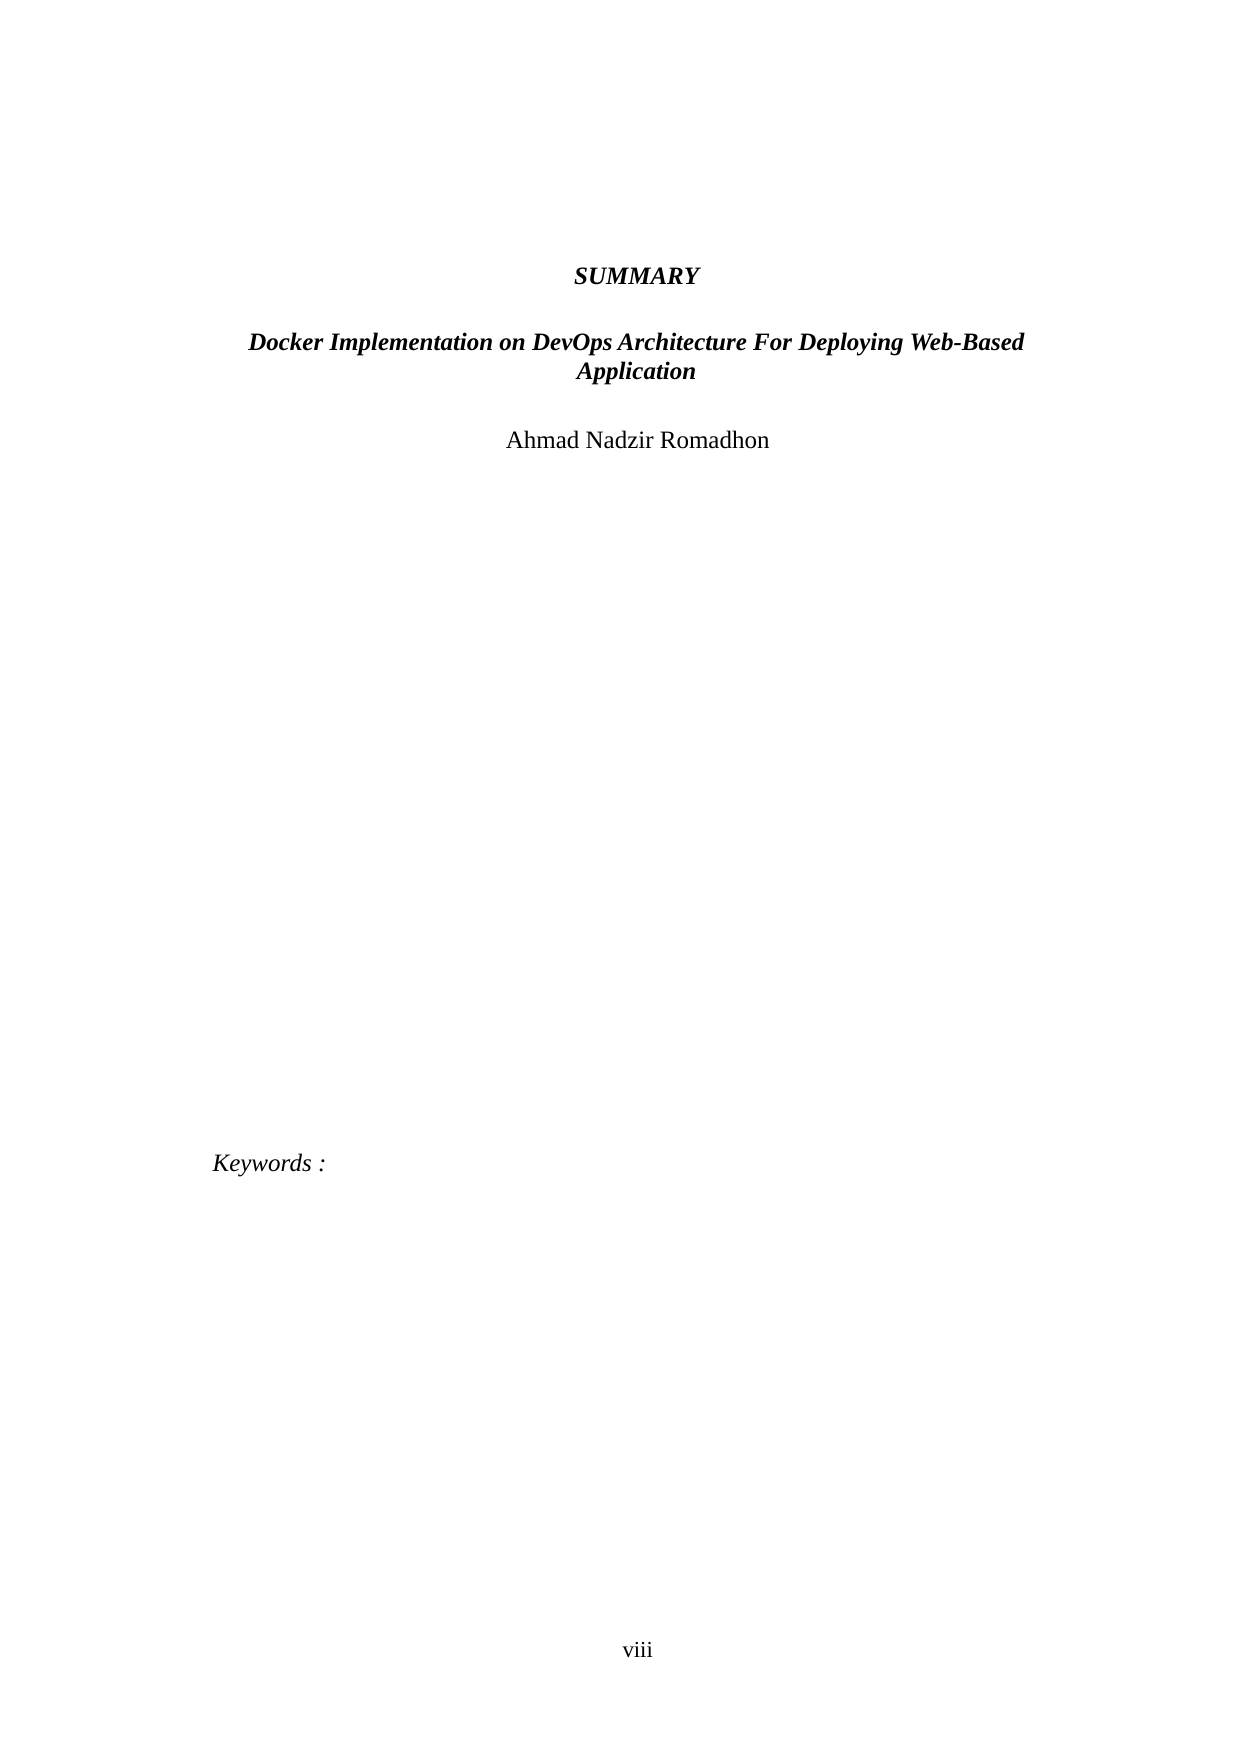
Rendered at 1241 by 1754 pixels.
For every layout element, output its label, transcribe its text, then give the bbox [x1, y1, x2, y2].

text Keywords : [212, 1148, 1062, 1176]
text Ahmad Nadzir Romadhon [212, 425, 1062, 454]
text Docker Implementation on DevOps Architecture For Deploying Web-Based Application [212, 327, 1062, 384]
subtitle SUMMARY [212, 261, 1062, 290]
